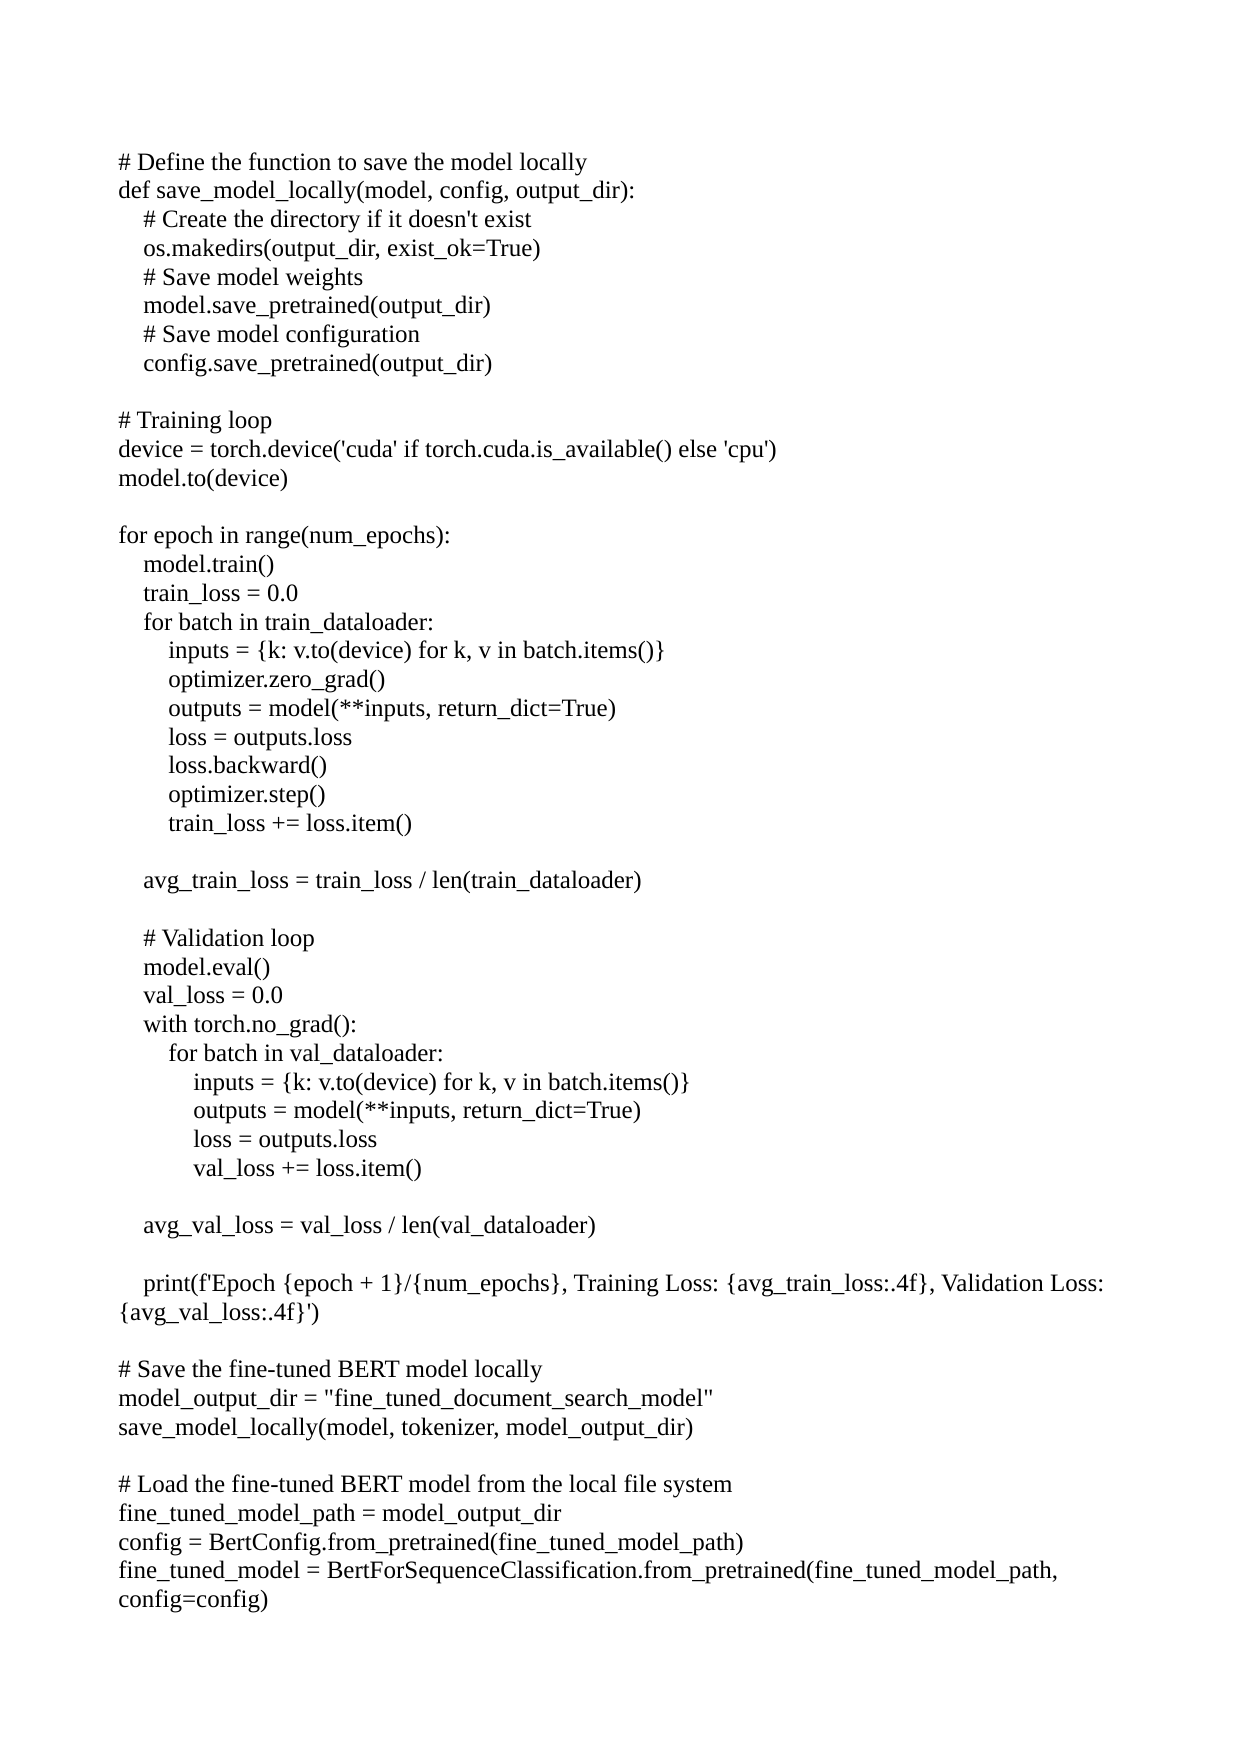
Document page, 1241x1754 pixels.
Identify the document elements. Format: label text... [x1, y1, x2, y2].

text val_loss += loss.item() [118, 1153, 1122, 1182]
text model.save_pretrained(output_dir) [118, 291, 1122, 319]
text optimizer.zero_grad() [118, 664, 1122, 693]
text # Validation loop [118, 923, 1122, 952]
text with torch.no_grad(): [118, 1009, 1122, 1038]
text # Create the directory if it doesn't exist [118, 204, 1122, 233]
text def save_model_locally(model, config, output_dir): [118, 176, 1122, 204]
text for epoch in range(num_epochs): [118, 521, 1122, 549]
text config.save_pretrained(output_dir) [118, 348, 1122, 377]
text # Load the fine-tuned BERT model from the local file system [118, 1469, 1122, 1498]
text model.train() [118, 549, 1122, 578]
text fine_tuned_model_path = model_output_dir [118, 1498, 1122, 1527]
text # Define the function to save the model locally [118, 147, 1122, 176]
text # Training loop [118, 406, 1122, 434]
text val_loss = 0.0 [118, 981, 1122, 1009]
text # Save model configuration [118, 319, 1122, 348]
text print(f'Epoch {epoch + 1}/{num_epochs}, Training Loss: {avg_train_loss:.4f}, Validation Loss: {avg_val_loss:.4f}') [118, 1268, 1122, 1326]
text save_model_locally(model, tokenizer, model_output_dir) [118, 1412, 1122, 1441]
text for batch in train_dataloader: [118, 607, 1122, 636]
text model_output_dir = "fine_tuned_document_search_model" [118, 1383, 1122, 1412]
text loss = outputs.loss [118, 1124, 1122, 1153]
text os.makedirs(output_dir, exist_ok=True) [118, 233, 1122, 262]
text loss.backward() [118, 751, 1122, 779]
text inputs = {k: v.to(device) for k, v in batch.items()} [118, 1067, 1122, 1096]
text train_loss = 0.0 [118, 578, 1122, 607]
text config = BertConfig.from_pretrained(fine_tuned_model_path) [118, 1527, 1122, 1556]
text model.to(device) [118, 463, 1122, 492]
text fine_tuned_model = BertForSequenceClassification.from_pretrained(fine_tuned_model_path, config=config) [118, 1556, 1122, 1613]
text # Save model weights [118, 262, 1122, 291]
text loss = outputs.loss [118, 722, 1122, 751]
text device = torch.device('cuda' if torch.cuda.is_available() else 'cpu') [118, 434, 1122, 463]
text # Save the fine-tuned BERT model locally [118, 1354, 1122, 1383]
text model.eval() [118, 952, 1122, 981]
text for batch in val_dataloader: [118, 1038, 1122, 1067]
text outputs = model(**inputs, return_dict=True) [118, 693, 1122, 722]
text avg_train_loss = train_loss / len(train_dataloader) [118, 866, 1122, 894]
text train_loss += loss.item() [118, 808, 1122, 837]
text inputs = {k: v.to(device) for k, v in batch.items()} [118, 636, 1122, 664]
text outputs = model(**inputs, return_dict=True) [118, 1096, 1122, 1124]
text avg_val_loss = val_loss / len(val_dataloader) [118, 1211, 1122, 1239]
text optimizer.step() [118, 779, 1122, 808]
